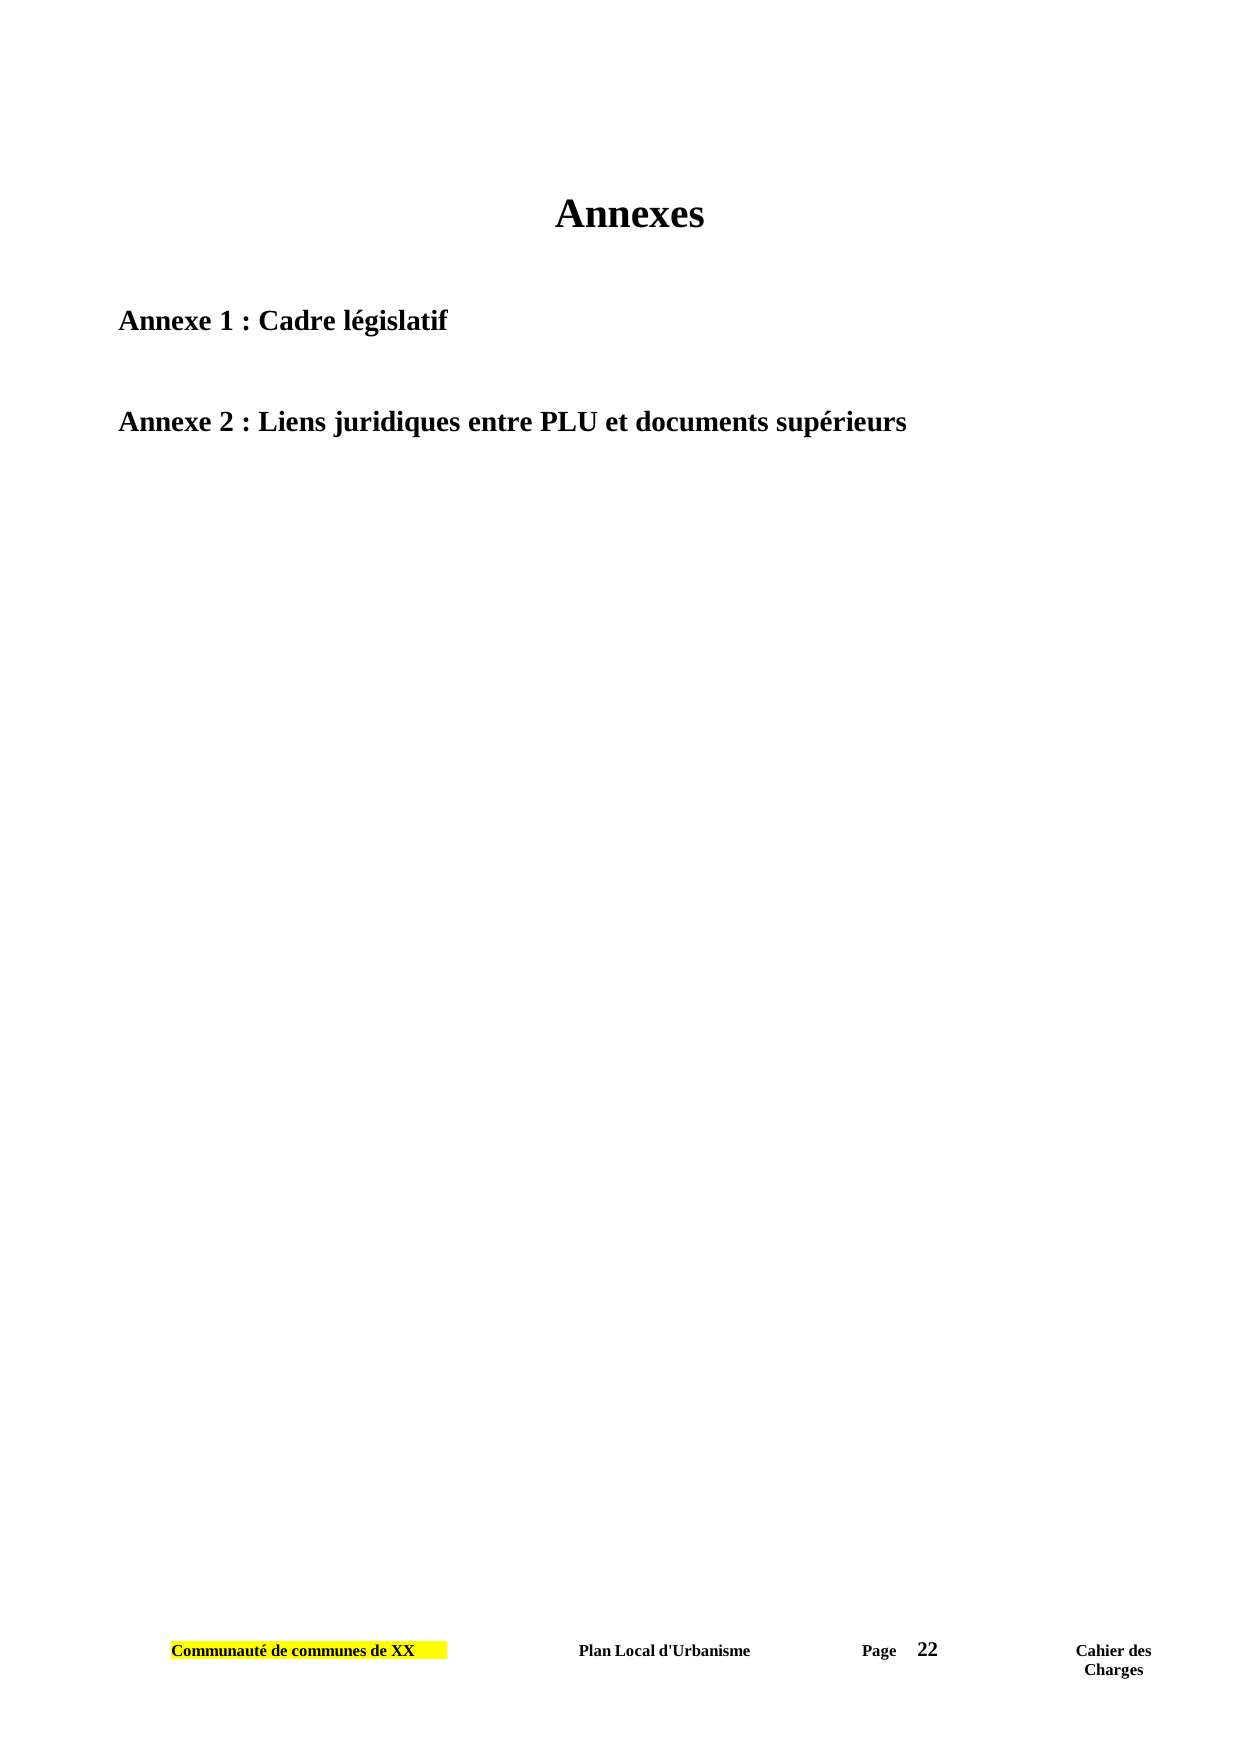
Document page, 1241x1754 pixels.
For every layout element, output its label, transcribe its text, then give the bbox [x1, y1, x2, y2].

subtitle Annexe 2 : Liens juridiques entre PLU et documents supérieurs [118, 404, 1152, 437]
subtitle Annexes [116, 186, 1154, 236]
text Annexe 1 : Cadre législatif [118, 303, 1152, 337]
